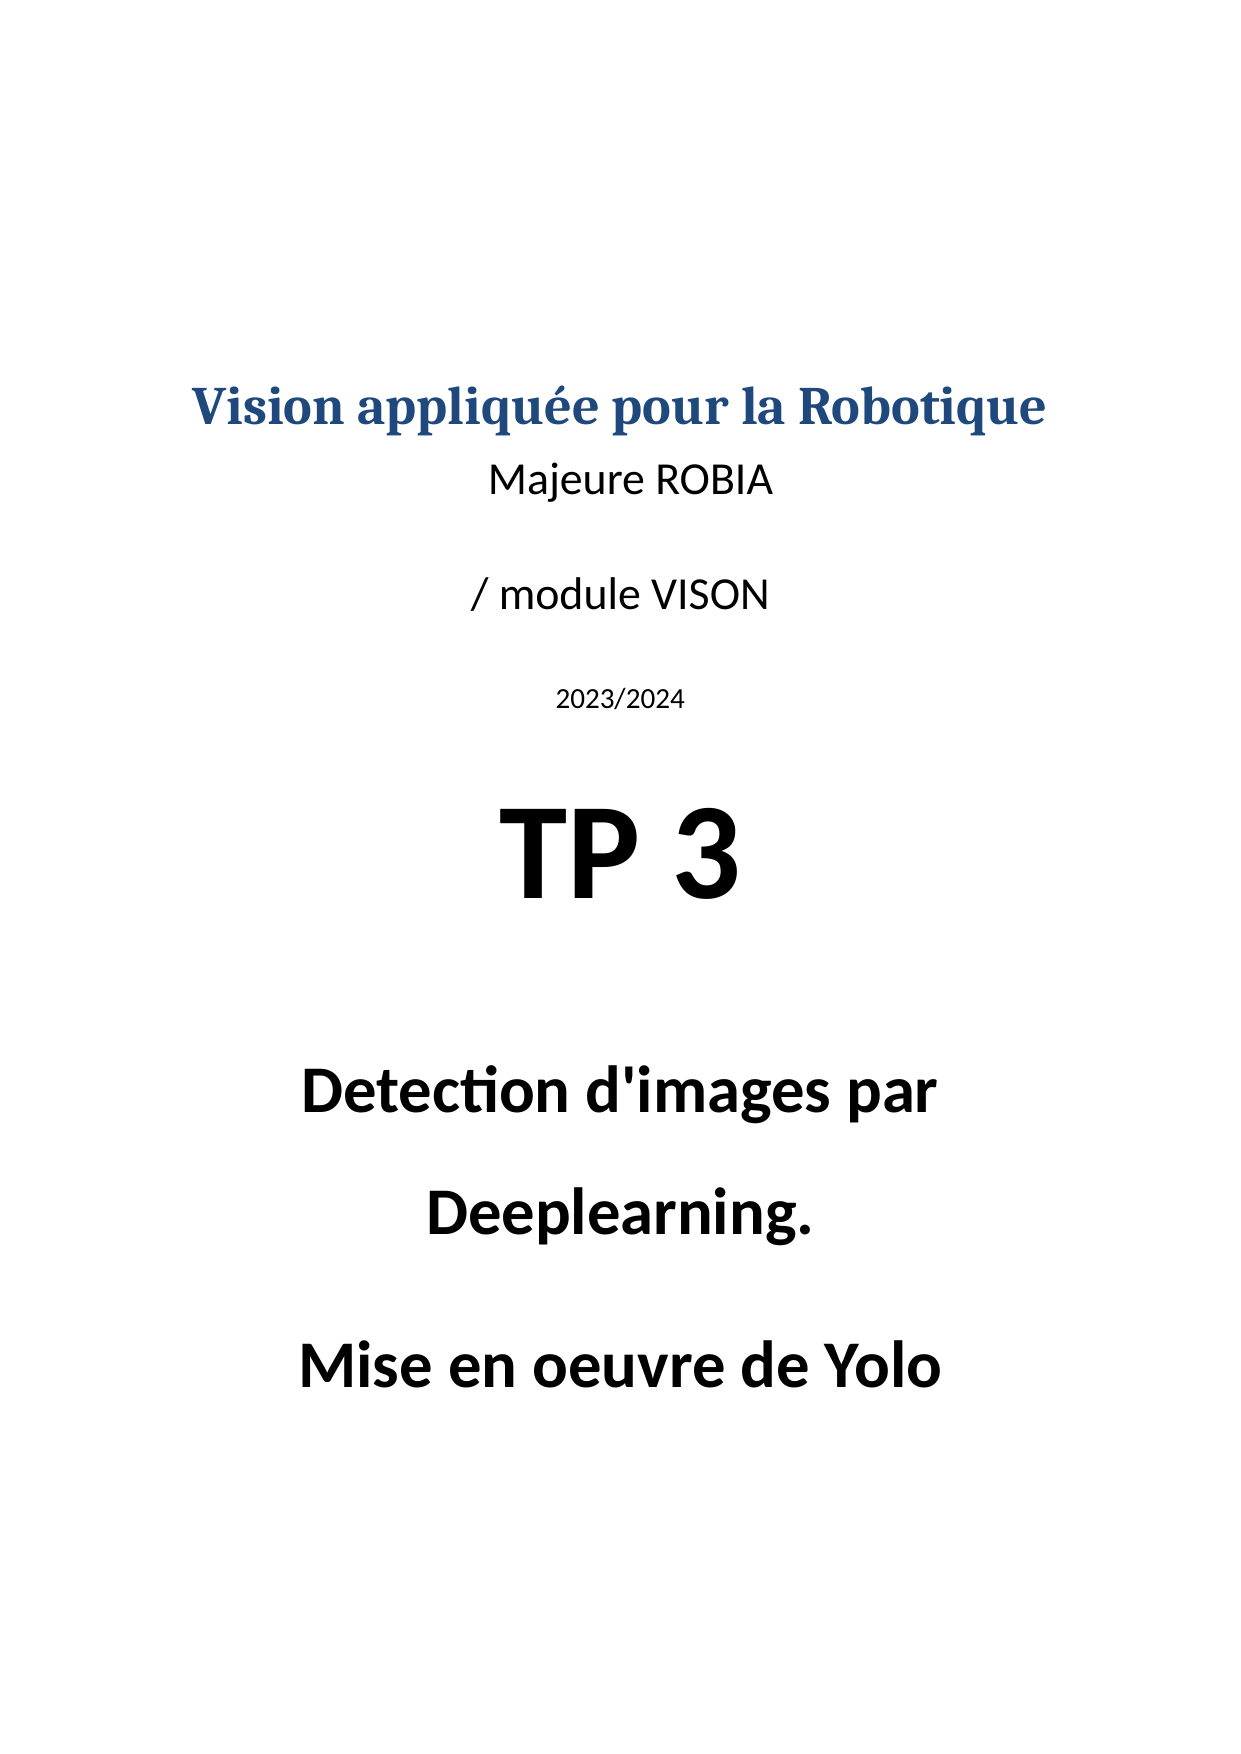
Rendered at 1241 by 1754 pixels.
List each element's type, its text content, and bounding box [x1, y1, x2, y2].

text Detection d'images par Deeplearning. [118, 1048, 1122, 1251]
text Majeure ROBIA [118, 450, 1122, 506]
subtitle Vision appliquée pour la Robotique [118, 375, 1122, 438]
text Mise en oeuvre de Yolo [118, 1323, 1122, 1404]
text TP 3 [118, 765, 1122, 933]
text 2023/2024 [118, 680, 1122, 716]
text / module VISON [118, 565, 1122, 621]
